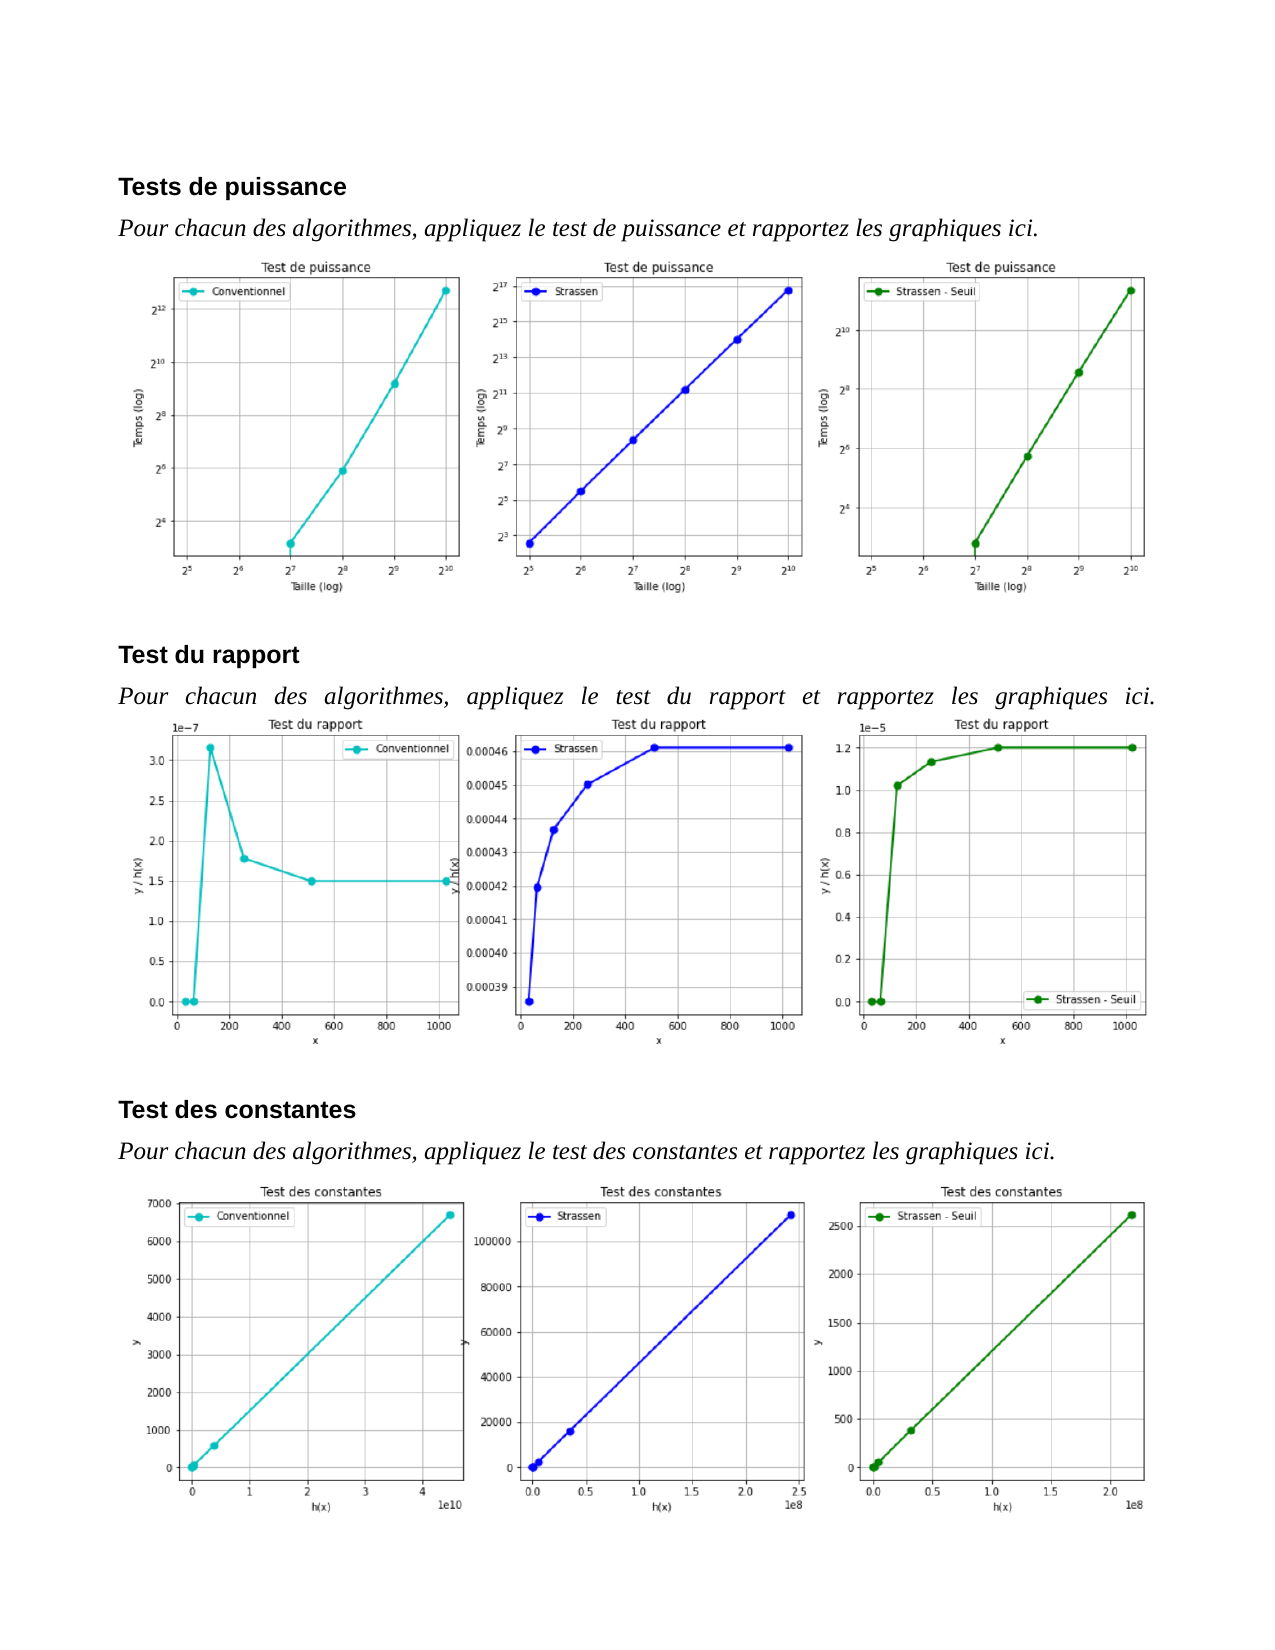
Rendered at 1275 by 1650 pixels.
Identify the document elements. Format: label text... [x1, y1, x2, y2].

subtitle Test des constantes [118, 1095, 1157, 1124]
subtitle Test du rapport [118, 640, 1157, 669]
text Pour chacun des algorithmes, appliquez le test du rapport et rapportez les graphiques ici. [118, 681, 1157, 710]
text Pour chacun des algorithmes, appliquez le test de puissance et rapportez les graphiques ici. [118, 213, 1157, 242]
subtitle Tests de puissance [118, 172, 1157, 201]
text Pour chacun des algorithmes, appliquez le test des constantes et rapportez les graphiques ici. [118, 1136, 1157, 1165]
